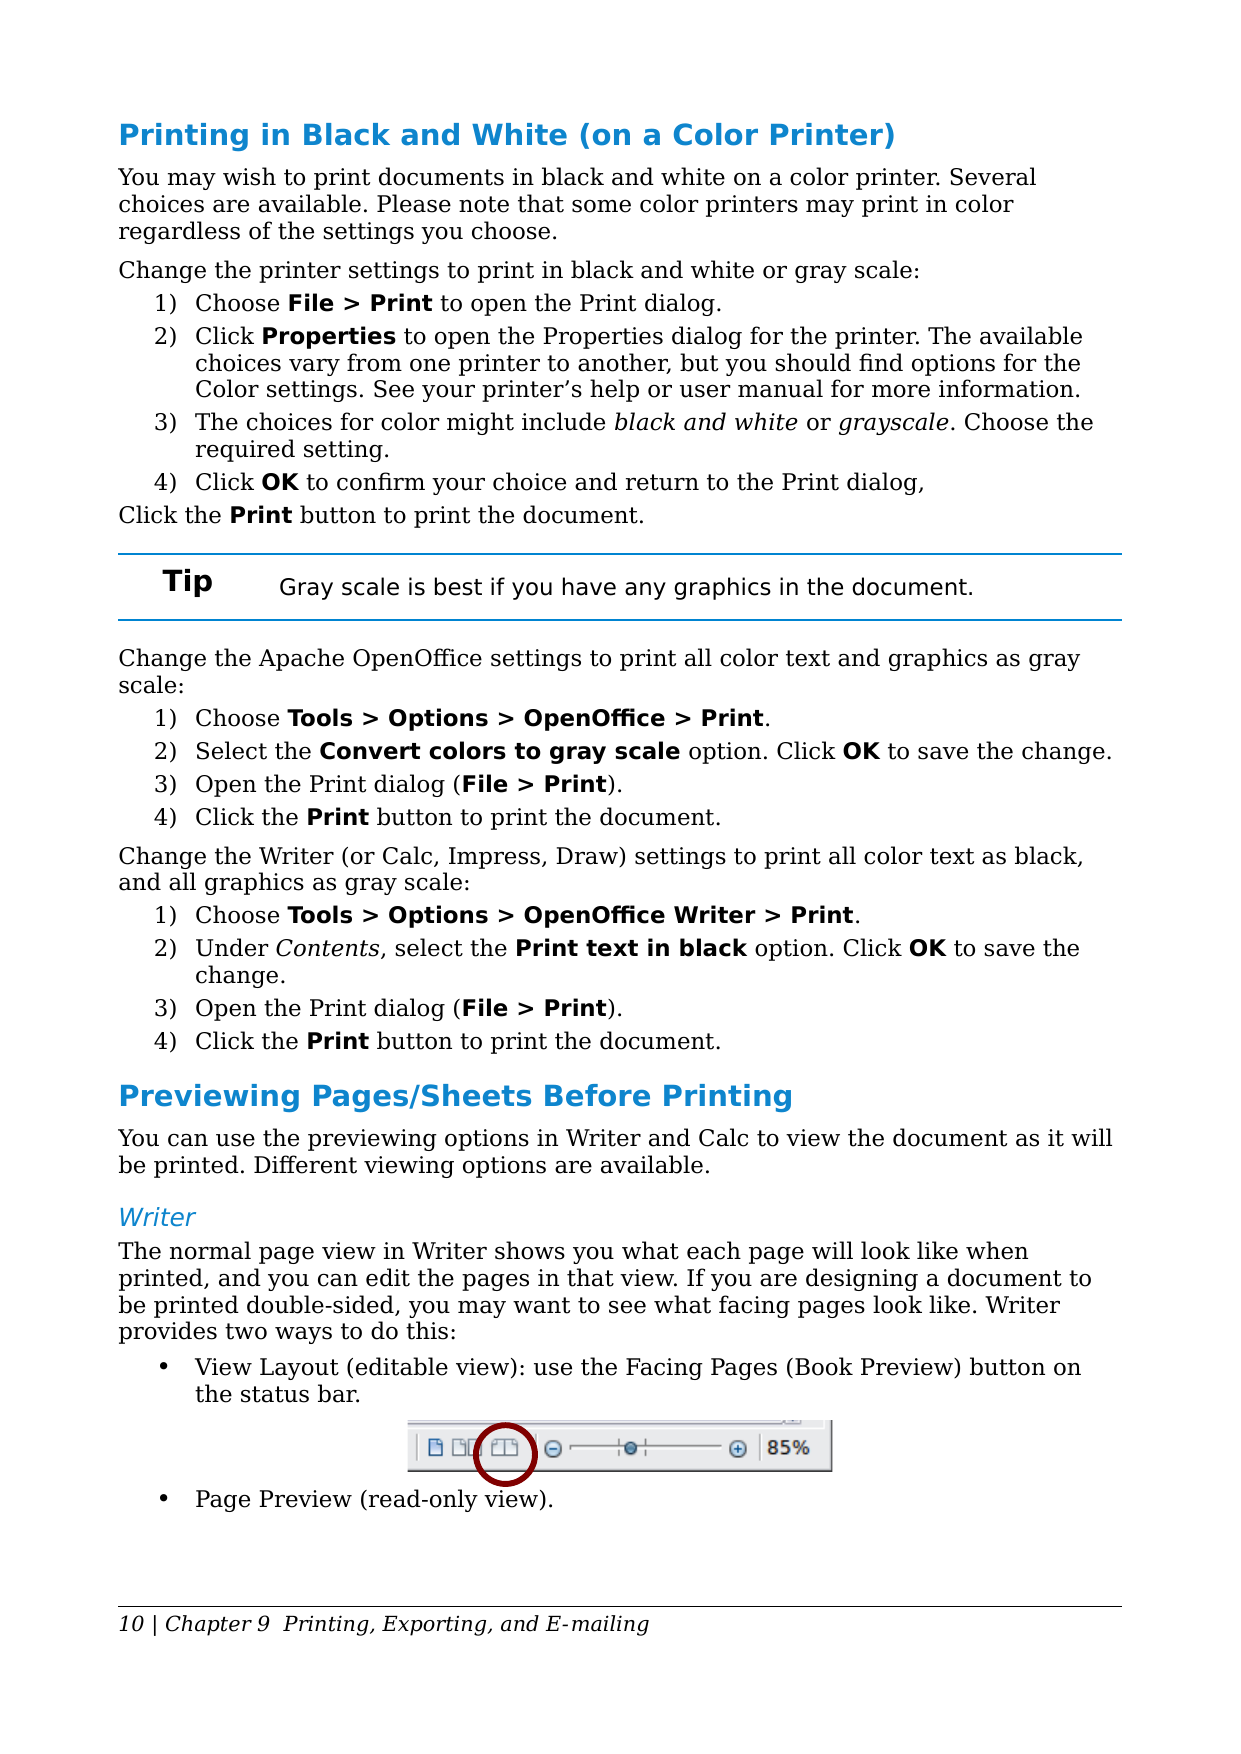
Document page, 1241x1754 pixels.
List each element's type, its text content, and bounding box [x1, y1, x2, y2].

list Click the Print button to print the document. [177, 804, 1122, 830]
list Click Properties to open the Properties dialog for the printer. The available choices vary from one printer to another, but you should find options for the Color settings. See your printer’s help or user manual for more information. [177, 323, 1122, 403]
list Change the printer settings to print in black and white or gray scale: [118, 257, 1122, 284]
text You may wish to print documents in black and white on a color printer. Several choices are available. Please note that some color printers may print in color regardless of the settings you choose. [118, 164, 1122, 244]
list Open the Print dialog (File > Print). [177, 995, 1122, 1022]
subtitle Writer [118, 1203, 1122, 1232]
list Choose Tools > Options > OpenOffice Writer > Print. [177, 903, 1122, 929]
list Under Contents, select the Print text in black option. Click OK to save the change. [177, 936, 1122, 989]
list Choose Tools > Options > OpenOffice > Print. [177, 705, 1122, 732]
list Page Preview (read-only view). [156, 1484, 1122, 1513]
text You can use the previewing options in Writer and Calc to view the document as it will be printed. Different viewing options are available. [118, 1125, 1122, 1179]
list Click the Print button to print the document. [177, 1028, 1122, 1055]
list The normal page view in Writer shows you what each page will look like when printed, and you can edit the pages in that view. If you are designing a document to be printed double-sided, you may want to see what facing pages look like. Writer provides two ways to do this: [118, 1238, 1122, 1345]
list Change the Apache OpenOffice settings to print all color text and graphics as gray scale: [118, 645, 1122, 698]
subtitle Previewing Pages/Sheets Before Printing [118, 1079, 1122, 1113]
text Click the Print button to print the document. [118, 502, 1122, 528]
list Open the Print dialog (File > Print). [177, 771, 1122, 797]
picture [479, 1429, 531, 1472]
subtitle Printing in Black and White (on a Color Printer) [118, 118, 1122, 152]
table_header Gray scale is best if you have any graphics in the document. [258, 555, 1122, 619]
picture [407, 1420, 833, 1472]
list Choose File > Print to open the Print dialog. [177, 290, 1122, 317]
list Click OK to confirm your choice and return to the Print dialog, [177, 469, 1122, 496]
list View Layout (editable view): use the Facing Pages (Book Preview) button on the status bar. [156, 1352, 1122, 1407]
list Select the Convert colors to gray scale option. Click OK to save the change. [177, 738, 1122, 764]
list The choices for color might include black and white or grayscale. Choose the required setting. [177, 409, 1122, 463]
table_header Tip [118, 555, 257, 619]
list Change the Writer (or Calc, Impress, Draw) settings to print all color text as black, and all graphics as gray scale: [118, 843, 1122, 896]
